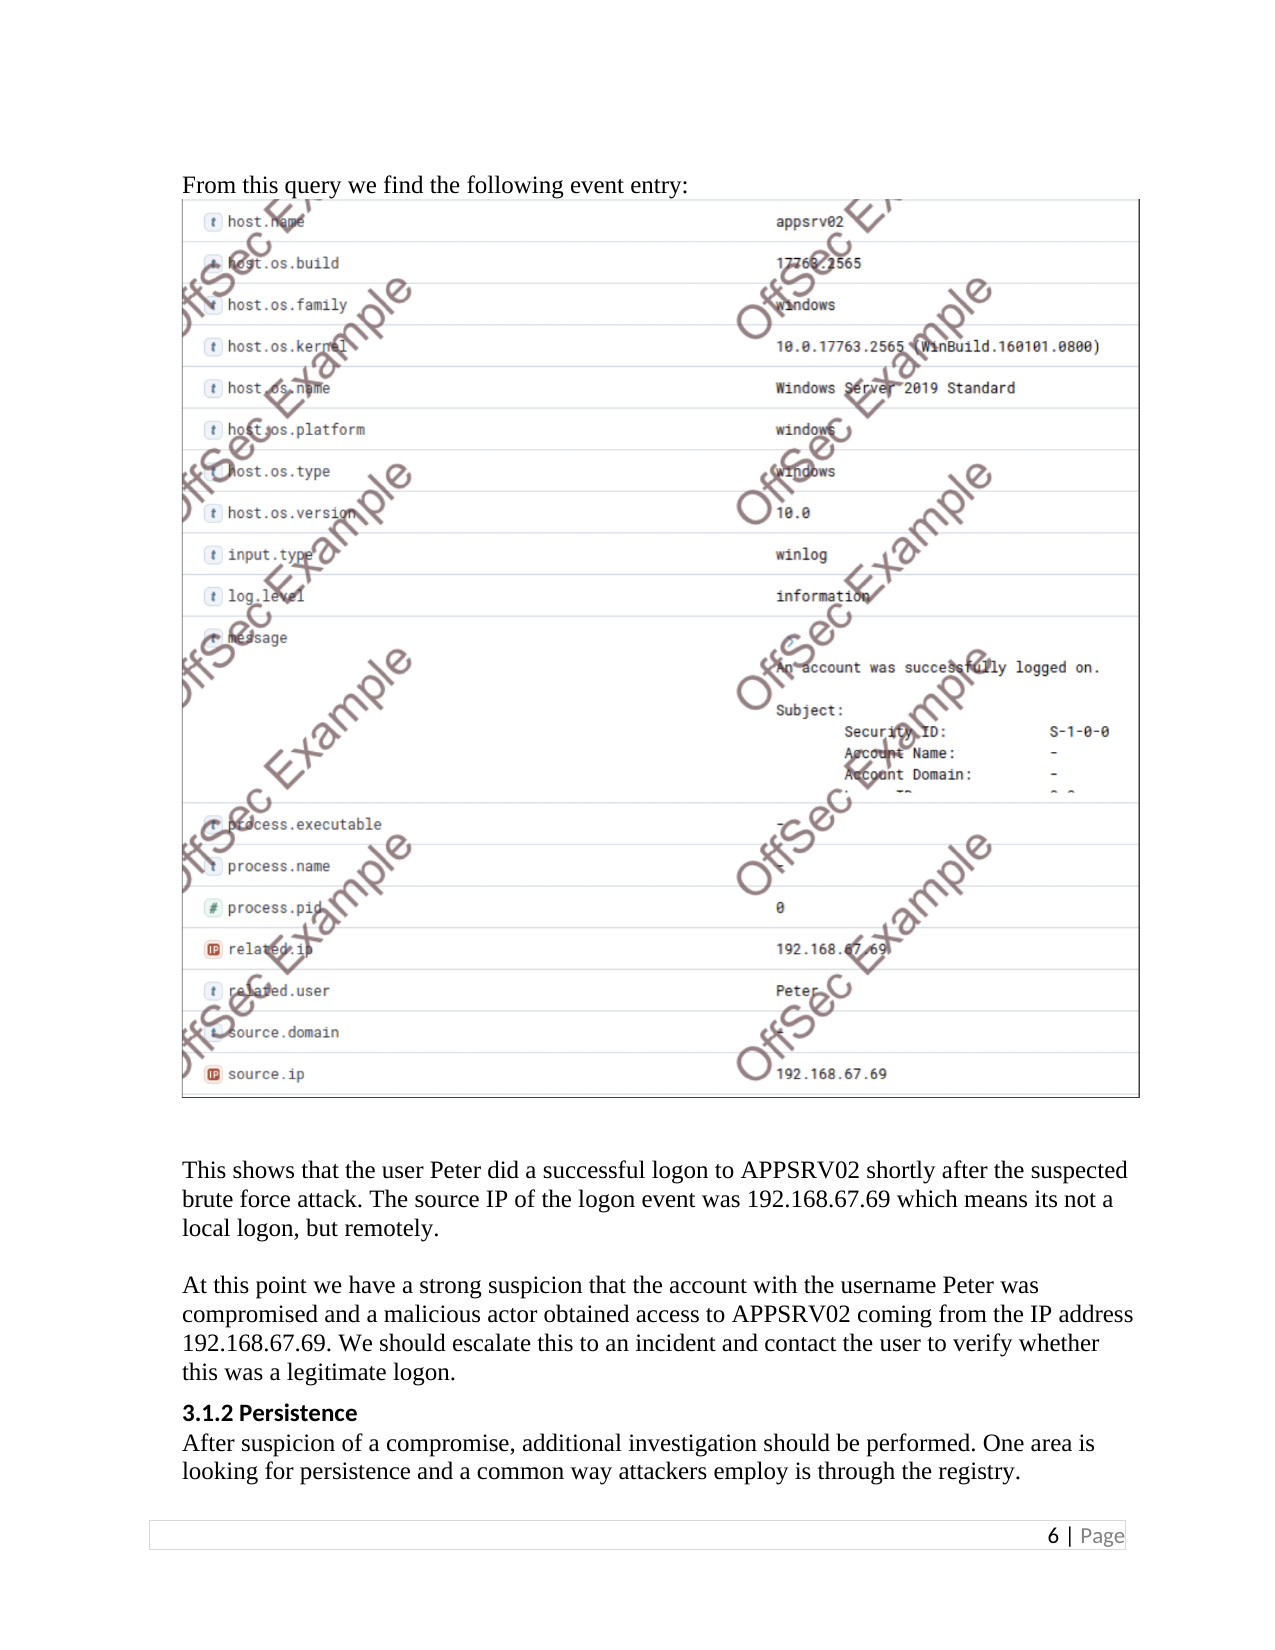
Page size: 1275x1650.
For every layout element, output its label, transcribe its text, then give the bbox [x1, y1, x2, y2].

picture [181, 199, 1140, 1098]
table_header Attacker Phases Phase 1 RDP Brute Force The initial indicator of an attack happening was the triggering of a pre-defined threshold rule called “Possible RDP brute force” as shown below. By looking at how the rule was defined, it is triggered by more than 100 instances of event ID 4625, which is a failed logon. This could align with a brute force attack where the attacker makes use of a user and/or password list. When we inspect some of the events that triggered the alert, as shown below, we notice that the server reporting the events is APPSRV02. Given that an attacker may have attempted to brute force the server, we should search for a subsequent successful log on event to APPSRV02 to determine if they obtained access. We do this with the following KQL query: event.code : "4624" and NOT user.name : SYSTEM and NOT user.name : DWM-2 From this query we find the following event entry: This shows that the user Peter did a successful logon to APPSRV02 shortly after the suspected brute force attack. The source IP of the logon event was 192.168.67.69 which means its not a local logon, but remotely. At this point we have a strong suspicion that the account with the username Peter was compromised and a malicious actor obtained access to APPSRV02 coming from the IP address 192.168.67.69. We should escalate this to an incident and contact the user to verify whether this was a legitimate logon. Persistence After suspicion of a compromise, additional investigation should be performed. One area is looking for persistence and a common way attackers employ is through the registry. To try and determine if this happed, we can use the KQL query: process.name : "reg.exe" As a result, we find the following event: This shows that a registry change was performed. An entry for the Run key was added. The Run registry key is used when a user logs on to the computer and thus is often used for persistence. In particular we notice that the file “C:\Windows\System32\update.exe” will be executed when a user logs on to APPSRV02. We should escalate this to investigate what the file update.exe is. Summary In this phase we have strong suspicions that a malicious actor performed a brute force attack against APPSRV02 and managed to compromise the user account with the username “Peter”. Additionally, we suspect that persistence was set up through a Run key in the registry to execute the file “C:\Windows\System32\update.exe”. Phase 2 […] Phase 3 […] Phase 4 […] Phase 5 […] Phase 6 […] Phase 7 […] Phase 8 […] Phase 9 […] Phase 10 […] [175, 162, 1147, 1493]
